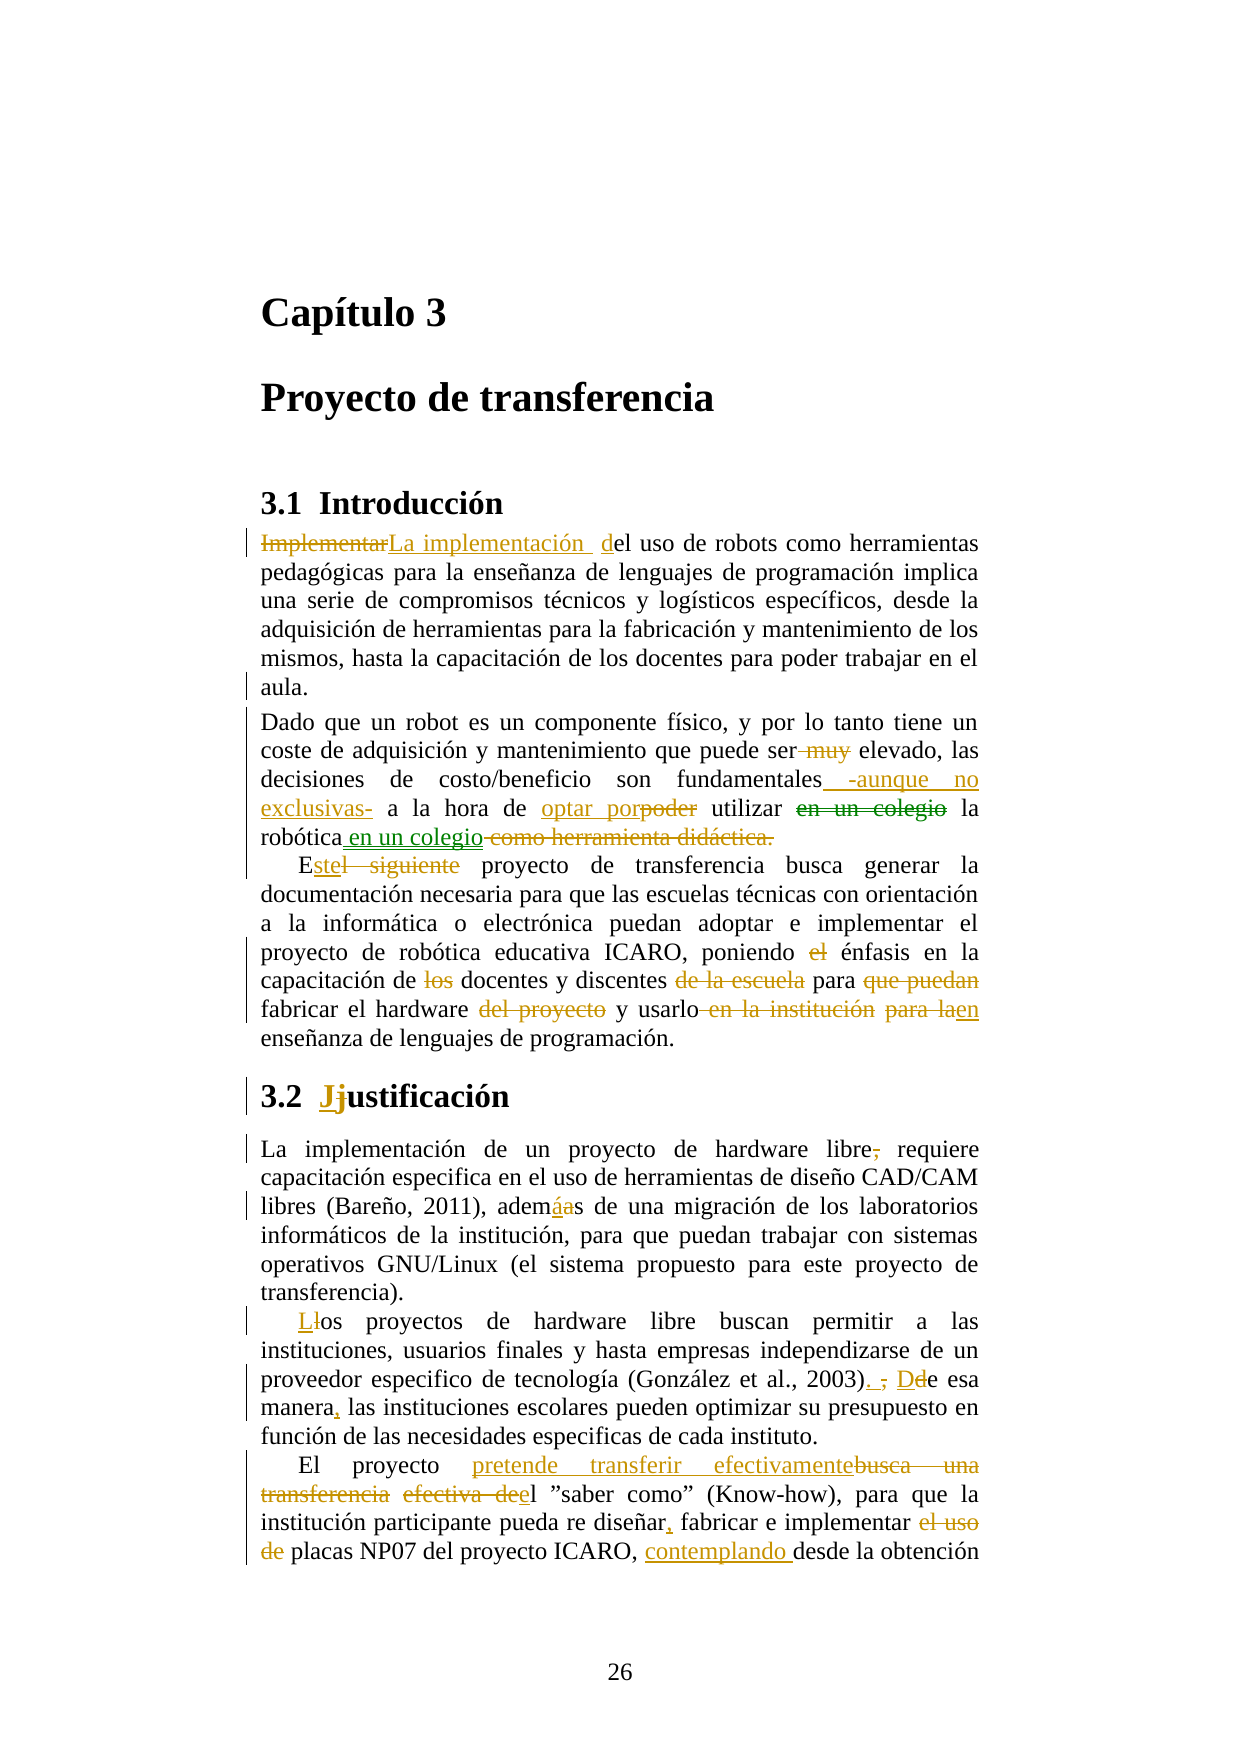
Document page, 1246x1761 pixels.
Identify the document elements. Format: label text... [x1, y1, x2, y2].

text Capítulo 3 [260, 287, 979, 335]
text Este proyecto de transferencia busca generar la documentación necesaria para que las escuelas técnicas con orientación a la informática o electrónica puedan adoptar e implementar el proyecto de robótica educativa ICARO, poniendo énfasis en la capacitación de docentes y discentes para fabricar el hardware y usarlo en enseñanza de lenguajes de programación. [260, 850, 979, 1052]
text Los proyectos de hardware libre buscan permitir a las instituciones, usuarios finales y hasta empresas independizarse de un proveedor especifico de tecnología (González et al., 2003). De esa manera, las instituciones escolares pueden optimizar su presupuesto en función de las necesidades especificas de cada instituto. [260, 1306, 979, 1450]
subtitle 3.1 Introducción [260, 483, 979, 522]
subtitle Proyecto de transferencia [260, 373, 979, 421]
text La implementación de un proyecto de hardware libre requiere capacitación especifica en el uso de herramientas de diseño CAD/CAM libres (Bareño, 2011), además de una migración de los laboratorios informáticos de la institución, para que puedan trabajar con sistemas operativos GNU/Linux (el sistema propuesto para este proyecto de transferencia). [260, 1134, 979, 1306]
text La implementación del uso de robots como herramientas pedagógicas para la enseñanza de lenguajes de programación implica una serie de compromisos técnicos y logísticos específicos, desde la adquisición de herramientas para la fabricación y mantenimiento de los mismos, hasta la capacitación de los docentes para poder trabajar en el aula.Dado que un robot es un componente físico, y por lo tanto tiene un coste de adquisición y mantenimiento que puede ser elevado, las decisiones de costo/beneficio son fundamentales -aunque no exclusivas- a la hora de optar por utilizar la robótica en un colegio [260, 528, 979, 700]
text El proyecto pretende transferir efectivamente el ”saber como” (Know-how), para que la institución participante pueda re diseñar, fabricar e implementar placas NP07 del proyecto ICARO, contemplando desde la obtención y compra de los elementos de fabricación, hasta su implementación enel aula, así como la adecuación del laboratorio informático para el trabajo con el hardware propuesto. [260, 1450, 979, 1565]
subtitle 3.2 Justificación [260, 1077, 979, 1115]
